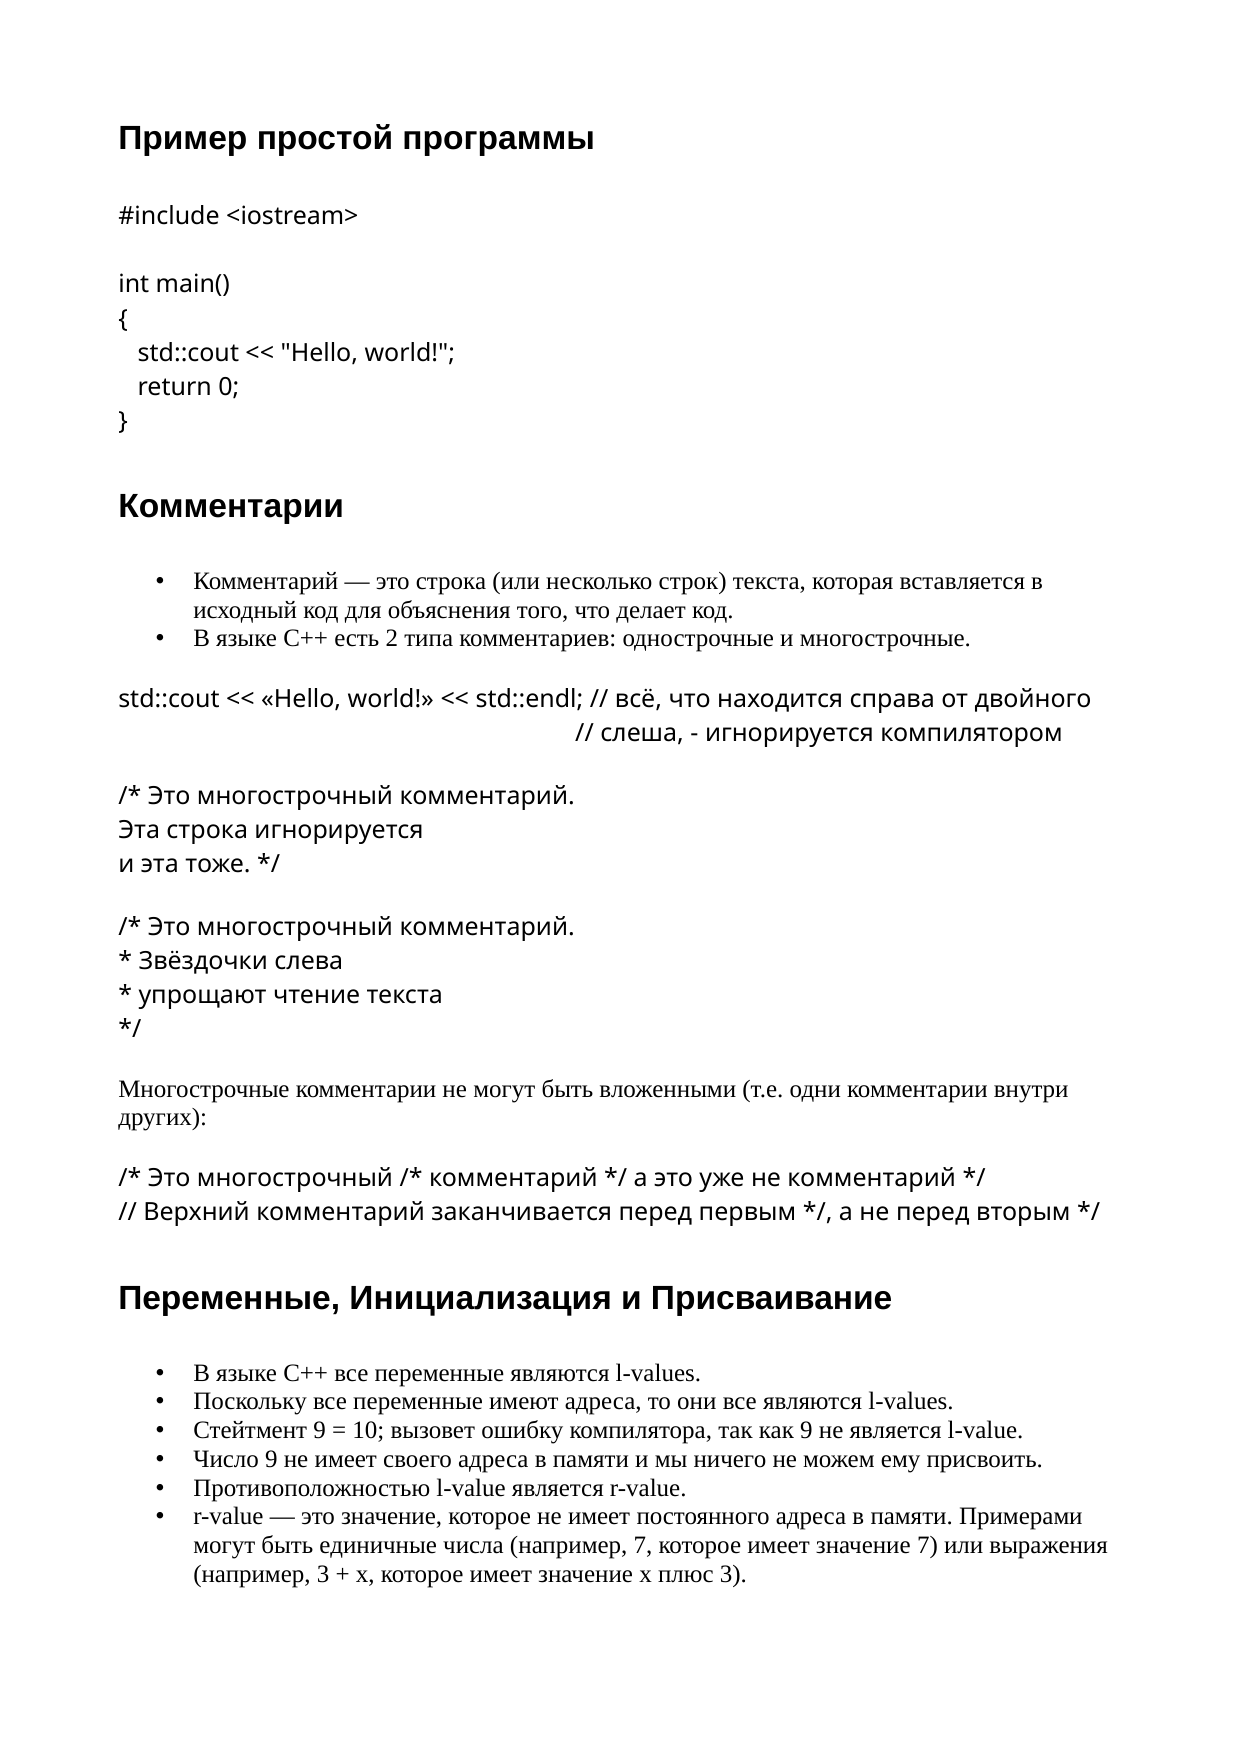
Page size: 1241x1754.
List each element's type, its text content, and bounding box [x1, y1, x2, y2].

text #include <iostream> [118, 198, 1122, 232]
subtitle Переменные, Инициализация и Присваивание [118, 1278, 1122, 1316]
list Число 9 не имеет своего адреса в памяти и мы ничего не можем ему присвоить. [156, 1444, 1122, 1473]
text */ [118, 1011, 1122, 1045]
text // Верхний комментарий заканчивается перед первым */, а не перед вторым */ [118, 1194, 1122, 1228]
list Комментарий — это строка (или несколько строк) текста, которая вставляется в исходный код для объяснения того, что делает код. [156, 566, 1122, 623]
list Поскольку все переменные имеют адреса, то они все являются l-values. [156, 1386, 1122, 1415]
text // слеша, - игнорируется компилятором [118, 715, 1122, 749]
text * Звёздочки слева [118, 943, 1122, 977]
text int main() [118, 266, 1122, 300]
list Противоположностью l-value является r-value. [156, 1473, 1122, 1501]
text std::cout << "Hello, world!"; [118, 334, 1122, 368]
text /* Это многострочный комментарий. [118, 909, 1122, 943]
text return 0; [118, 368, 1122, 402]
list В языке C++ есть 2 типа комментариев: однострочные и многострочные. [156, 623, 1122, 652]
text /* Это многострочный /* комментарий */ а это уже не комментарий */ [118, 1160, 1122, 1194]
subtitle Комментарии [118, 486, 1122, 525]
text * упрощают чтение текста [118, 977, 1122, 1011]
text Многострочные комментарии не могут быть вложенными (т.е. одни комментарии внутри других): [118, 1074, 1122, 1131]
list Стейтмент 9 = 10; вызовет ошибку компилятора, так как 9 не является l-value. [156, 1415, 1122, 1444]
list r-value — это значение, которое не имеет постоянного адреса в памяти. Примерами могут быть единичные числа (например, 7, которое имеет значение 7) или выражения (например, 3 + х, которое имеет значение х плюс 3). [156, 1501, 1122, 1588]
text Эта строка игнорируется [118, 812, 1122, 846]
text /* Это многострочный комментарий. [118, 778, 1122, 812]
text { [118, 300, 1122, 334]
list В языке C++ все переменные являются l-values. [156, 1358, 1122, 1386]
text std::cout << «Hello, world!» << std::endl; // всё, что находится справа от двойного [118, 681, 1122, 715]
text и эта тоже. */ [118, 846, 1122, 880]
subtitle Пример простой программы [118, 118, 1122, 157]
text } [118, 402, 1122, 436]
